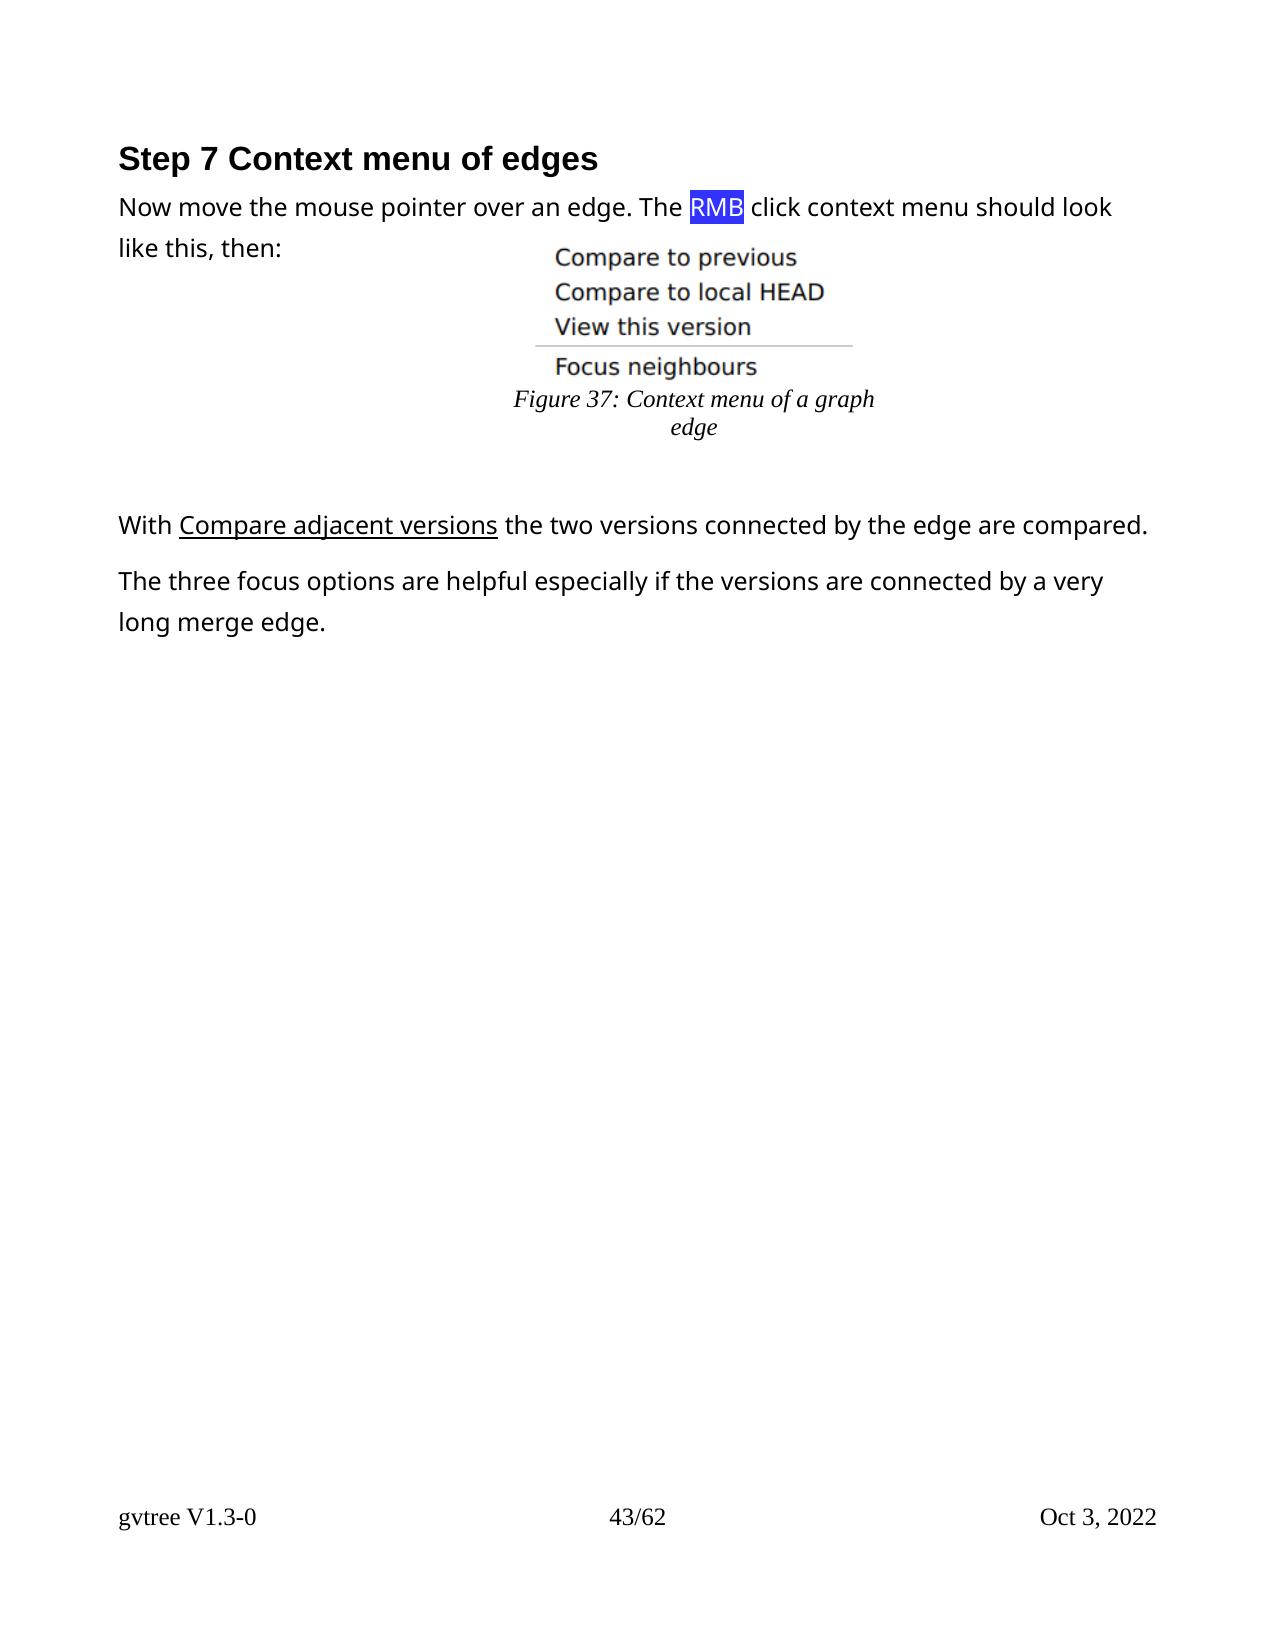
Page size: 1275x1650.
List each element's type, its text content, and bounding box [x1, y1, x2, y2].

text Figure 37: Context menu of a graph edge [493, 253, 897, 441]
subtitle Step 7 Context menu of edges [118, 139, 1157, 178]
text With Compare adjacent versions the two versions connected by the edge are compared. [118, 508, 1157, 542]
text [493, 441, 897, 451]
text Now move the mouse pointer over an edge. The RMB click context menu should look like this, then: [118, 190, 1157, 265]
picture [533, 240, 857, 384]
text The three focus options are helpful especially if the versions are connected by a very long merge edge. [118, 563, 1157, 638]
